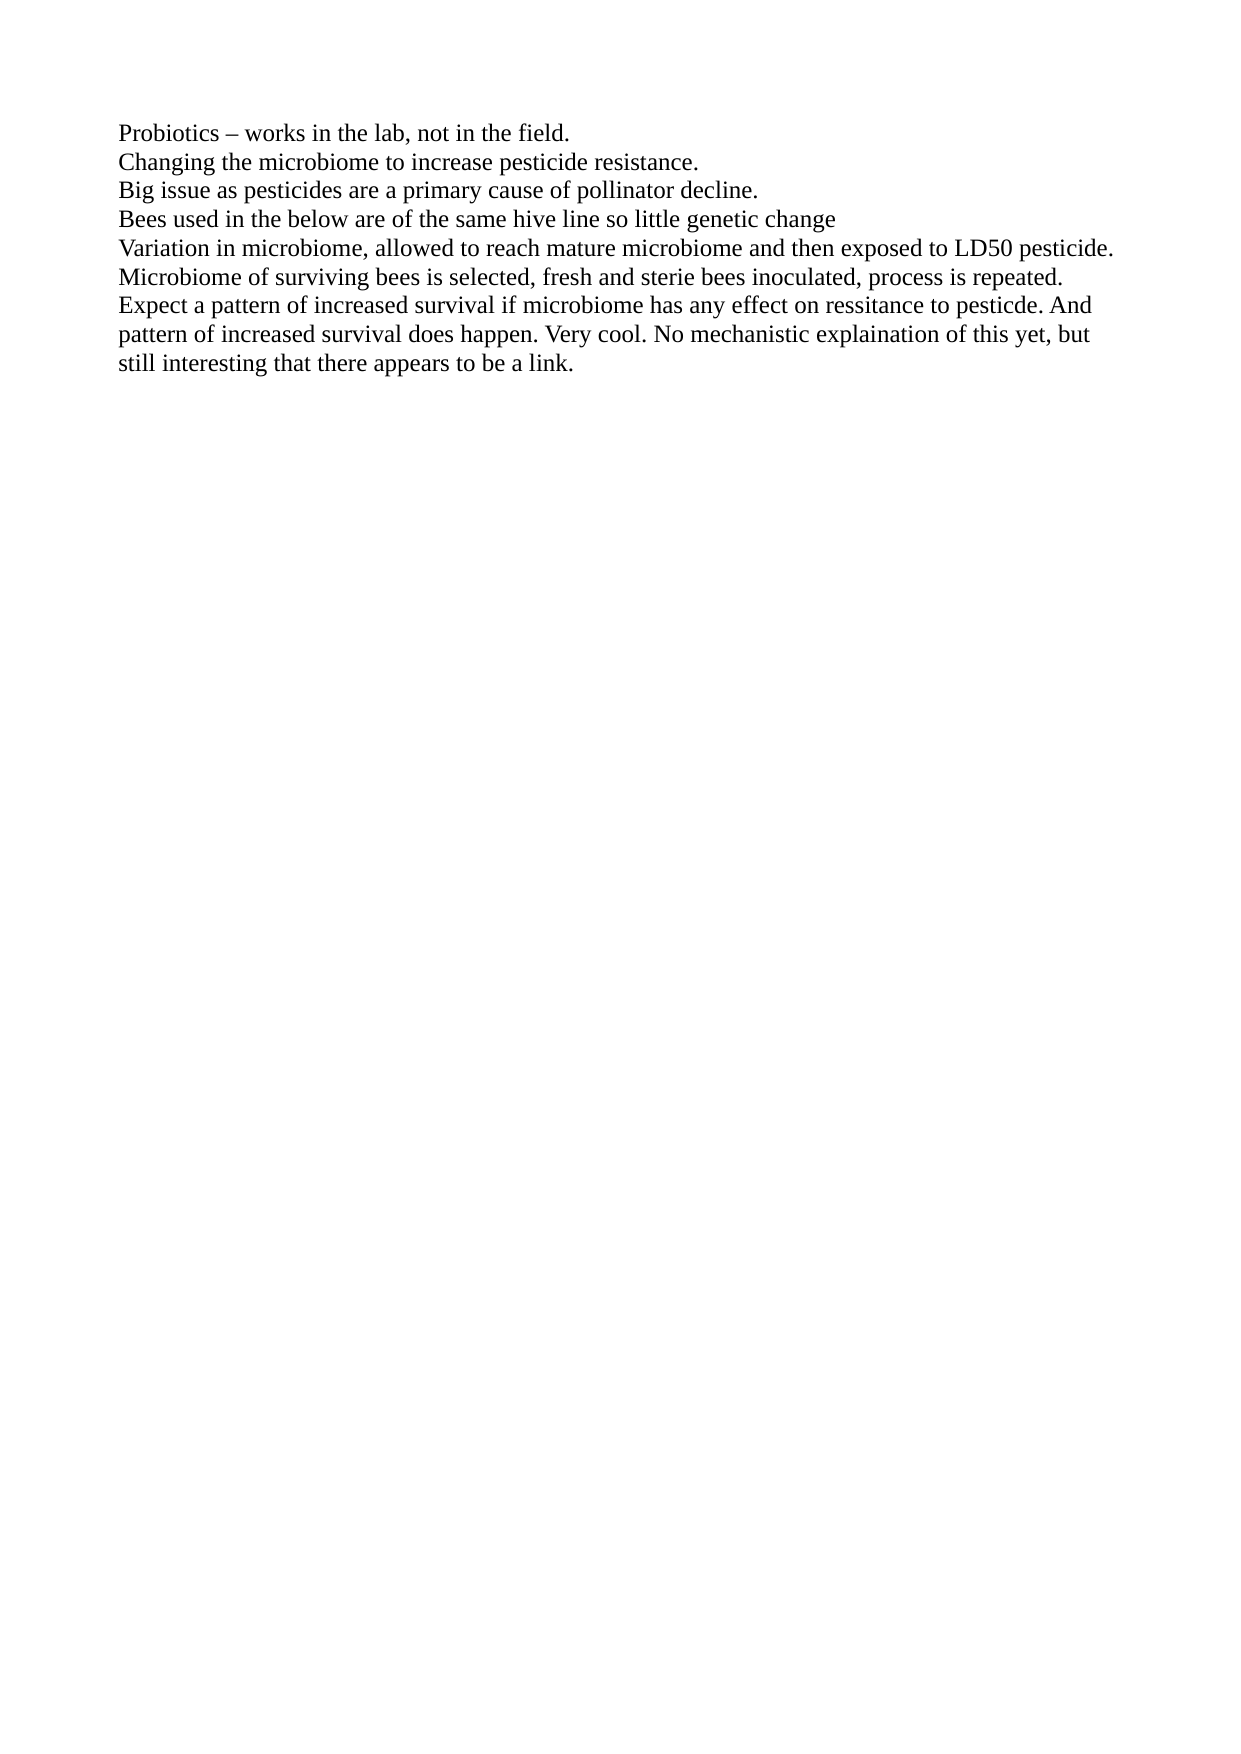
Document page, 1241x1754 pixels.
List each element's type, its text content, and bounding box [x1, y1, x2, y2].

text Bees used in the below are of the same hive line so little genetic change [118, 204, 1122, 233]
text Big issue as pesticides are a primary cause of pollinator decline. [118, 176, 1122, 204]
text Probiotics – works in the lab, not in the field. [118, 118, 1122, 147]
text Changing the microbiome to increase pesticide resistance. [118, 147, 1122, 176]
text Variation in microbiome, allowed to reach mature microbiome and then exposed to LD50 pesticide. Microbiome of surviving bees is selected, fresh and sterie bees inoculated, process is repeated. Expect a pattern of increased survival if microbiome has any effect on ressitance to pesticde. And pattern of increased survival does happen. Very cool. No mechanistic explaination of this yet, but still interesting that there appears to be a link. [118, 233, 1122, 377]
